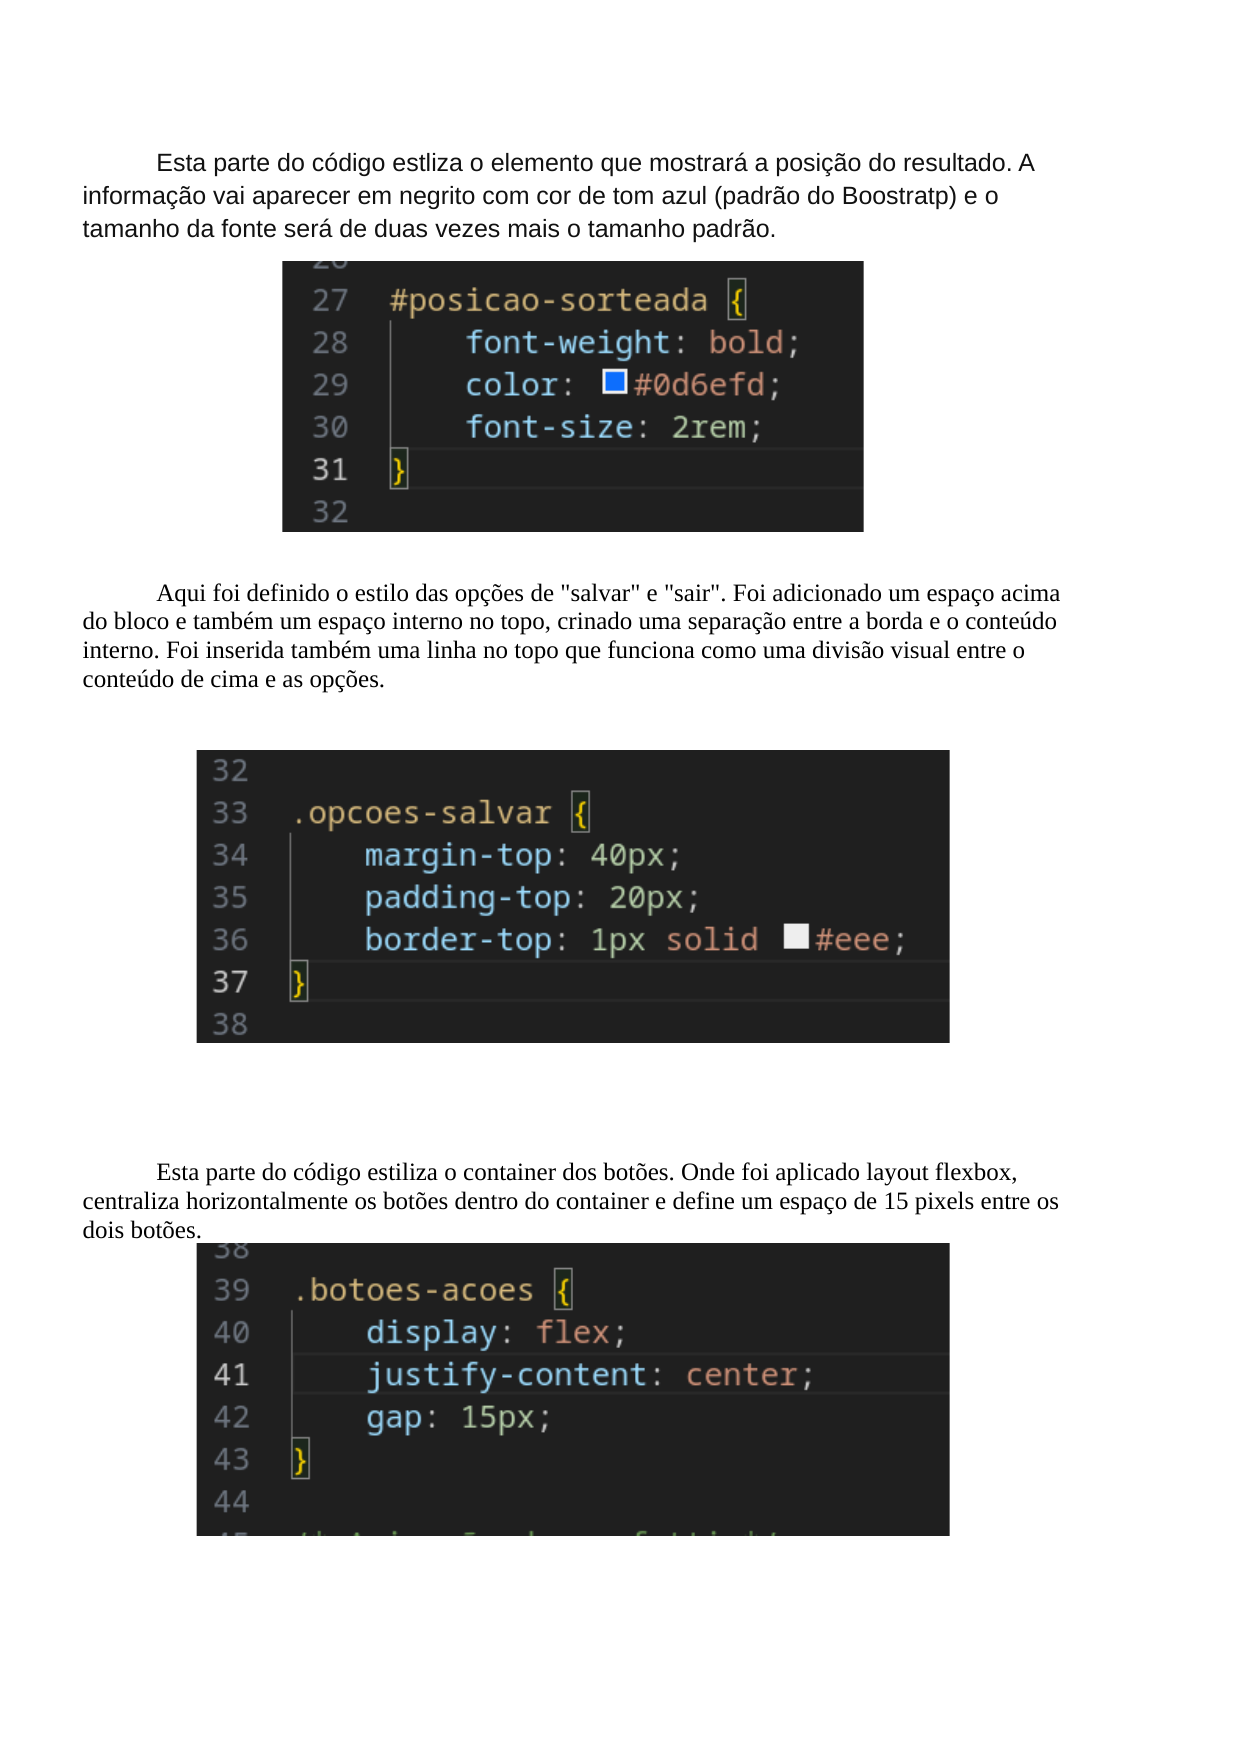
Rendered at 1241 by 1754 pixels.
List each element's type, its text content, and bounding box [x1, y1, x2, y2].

picture [282, 261, 864, 532]
text [82, 1244, 1064, 1593]
text Aqui foi definido o estilo das opções de "salvar" e "sair". Foi adicionado um espaço acima do bloco e também um espaço interno no topo, crinado uma separação entre a borda e o conteúdo interno. Foi inserida também uma linha no topo que funciona como uma divisão visual entre o conteúdo de cima e as opções. [82, 261, 1064, 693]
text Esta parte do código estiliza o container dos botões. Onde foi aplicado layout flexbox, centraliza horizontalmente os botões dentro do container e define um espaço de 15 pixels entre os dois botões. [82, 750, 1064, 1244]
picture [196, 750, 950, 1043]
text Esta parte do código estliza o elemento que mostrará a posição do resultado. A informação vai aparecer em negrito com cor de tom azul (padrão do Boostratp) e o tamanho da fonte será de duas vezes mais o tamanho padrão. [82, 148, 1064, 242]
picture [196, 1243, 950, 1536]
